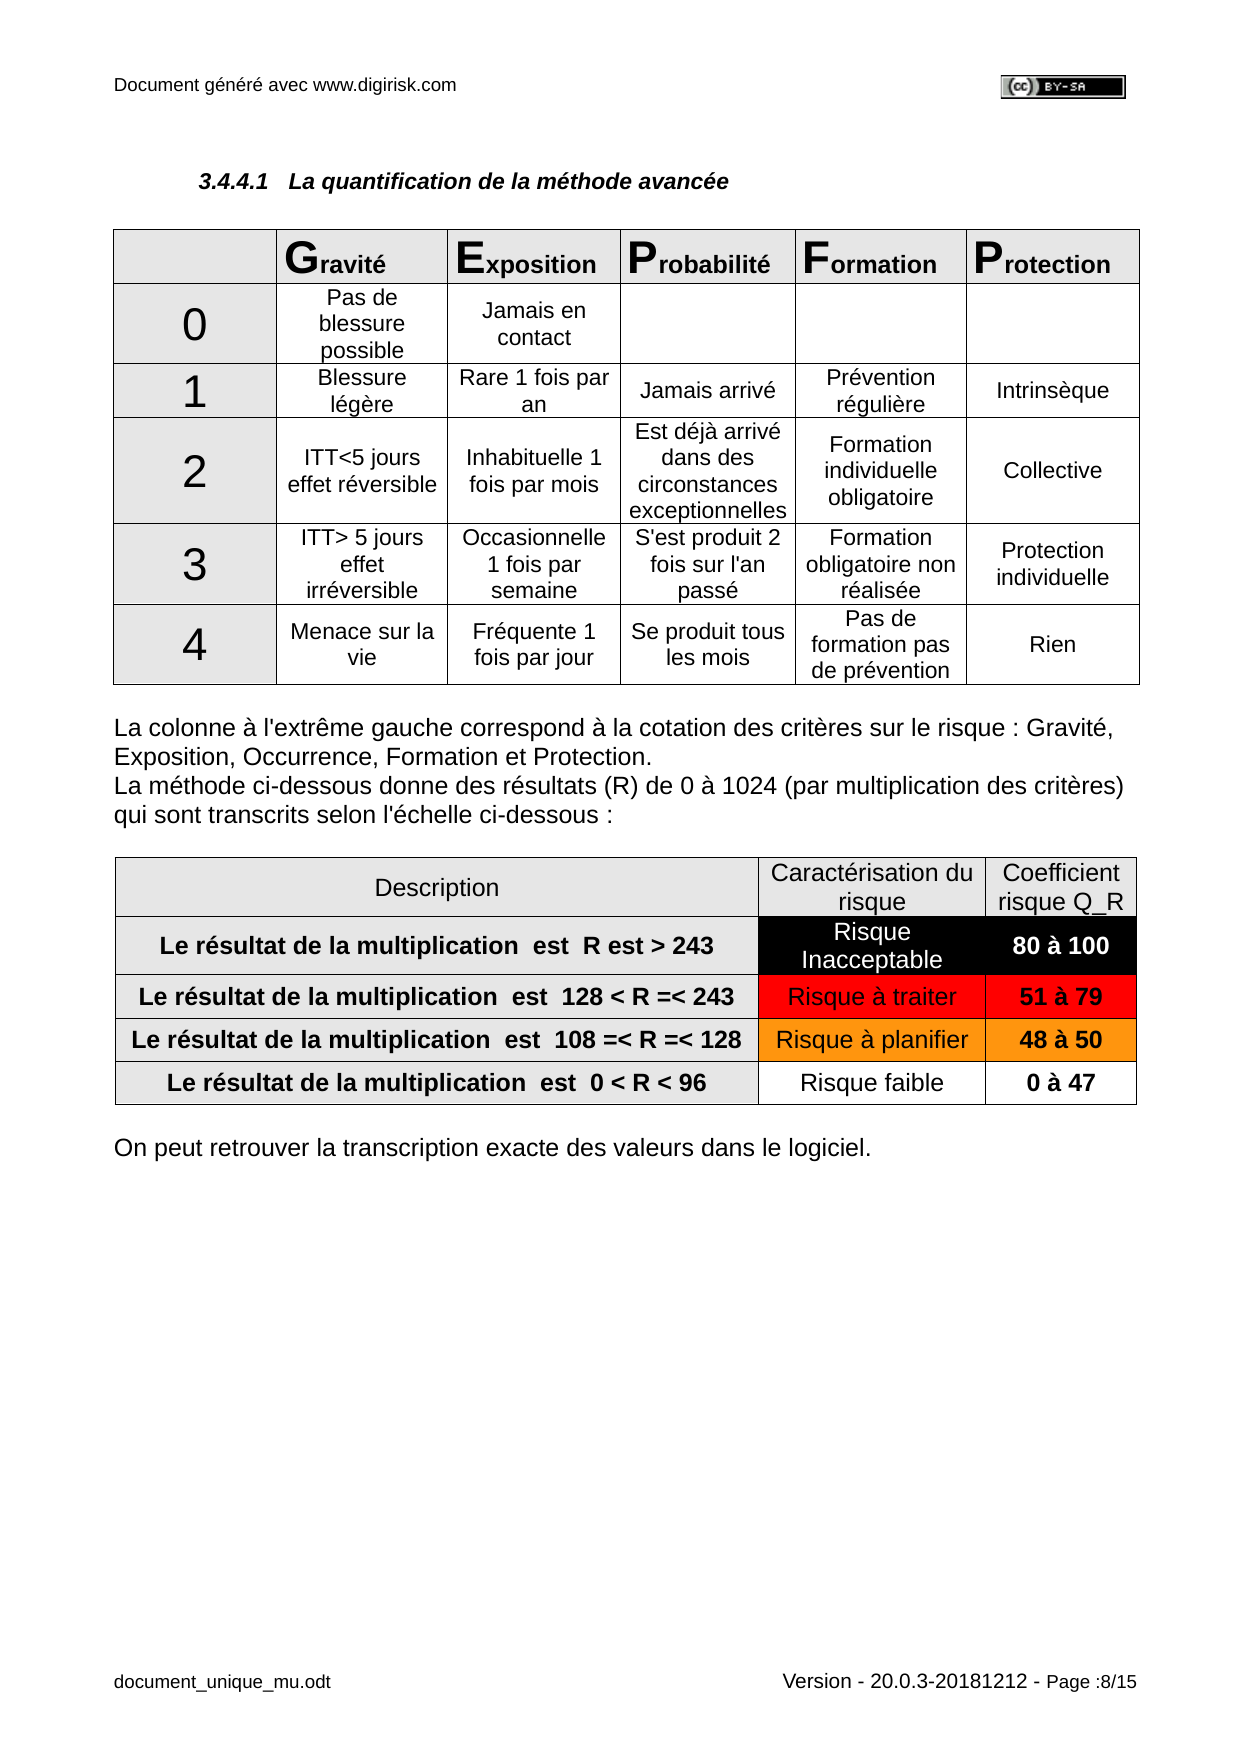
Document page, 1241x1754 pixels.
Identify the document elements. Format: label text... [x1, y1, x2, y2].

table_cell Collective [967, 418, 1139, 523]
table_cell Risque à traiter [759, 975, 985, 1018]
table_cell Fréquente 1 fois par jour [448, 605, 620, 683]
table_header Exposition [448, 230, 620, 283]
table_cell Se produit tous les mois [621, 605, 795, 683]
table_cell Occasionnelle 1 fois par semaine [448, 524, 620, 603]
table_header Description [116, 858, 758, 916]
table_header Gravité [277, 230, 447, 283]
table_cell Blessure légère [277, 364, 447, 417]
table_header [114, 230, 276, 283]
table_cell Risque à planifier [759, 1019, 985, 1061]
table_cell ITT<5 jours effet réversible [277, 418, 447, 523]
table_header Caractérisation du risque [759, 858, 985, 916]
table_cell Risque Inacceptable [759, 917, 985, 974]
table_cell Le résultat de la multiplication est R est > 243 [116, 917, 758, 974]
table_cell Risque faible [759, 1062, 985, 1103]
table_cell Jamais arrivé [621, 364, 795, 417]
table_cell Est déjà arrivé dans des circonstances exceptionnelles [621, 418, 795, 523]
table_cell Prévention régulière [796, 364, 966, 417]
table_cell Le résultat de la multiplication est 128 < R =< 243 [116, 975, 758, 1018]
table_cell Protection individuelle [967, 524, 1139, 603]
table_cell S'est produit 2 fois sur l'an passé [621, 524, 795, 603]
table_cell 51 à 79 [986, 975, 1136, 1018]
table_cell Le résultat de la multiplication est 0 < R < 96 [116, 1062, 758, 1103]
table_cell 4 [114, 605, 276, 683]
table_header Protection [967, 230, 1139, 283]
table_cell Rare 1 fois par an [448, 364, 620, 417]
table_cell Formation obligatoire non réalisée [796, 524, 966, 603]
table_cell ITT> 5 jours effet irréversible [277, 524, 447, 603]
table_cell Pas de blessure possible [277, 284, 447, 363]
table_cell 1 [114, 364, 276, 417]
table_cell Rien [967, 605, 1139, 683]
table_cell 80 à 100 [986, 917, 1136, 974]
table_cell 48 à 50 [986, 1019, 1136, 1061]
picture [1000, 75, 1126, 99]
table_cell Menace sur la vie [277, 605, 447, 683]
table_cell [621, 284, 795, 363]
subtitle La quantification de la méthode avancée [198, 168, 1137, 194]
table_cell [967, 284, 1139, 363]
table_cell 0 [114, 284, 276, 363]
table_cell Pas de formation pas de prévention [796, 605, 966, 683]
table_cell [796, 284, 966, 363]
table_cell Formation individuelle obligatoire [796, 418, 966, 523]
table_cell Inhabituelle 1 fois par mois [448, 418, 620, 523]
text La colonne à l'extrême gauche correspond à la cotation des critères sur le risque : Gravité, Exposition, Occurrence, Formation et Protection. [114, 713, 1137, 771]
text La méthode ci-dessous donne des résultats (R) de 0 à 1024 (par multiplication des critères) qui sont transcrits selon l'échelle ci-dessous : [114, 771, 1137, 828]
table_header Coefficient risque Q_R [986, 858, 1136, 916]
table_cell Le résultat de la multiplication est 108 =< R =< 128 [116, 1019, 758, 1061]
table_header Formation [796, 230, 966, 283]
table_cell 0 à 47 [986, 1062, 1136, 1103]
table_cell 2 [114, 418, 276, 523]
table_cell Intrinsèque [967, 364, 1139, 417]
text On peut retrouver la transcription exacte des valeurs dans le logiciel. [114, 1133, 1137, 1162]
table_cell 3 [114, 524, 276, 603]
table_header Probabilité [621, 230, 795, 283]
table_cell Jamais en contact [448, 284, 620, 363]
